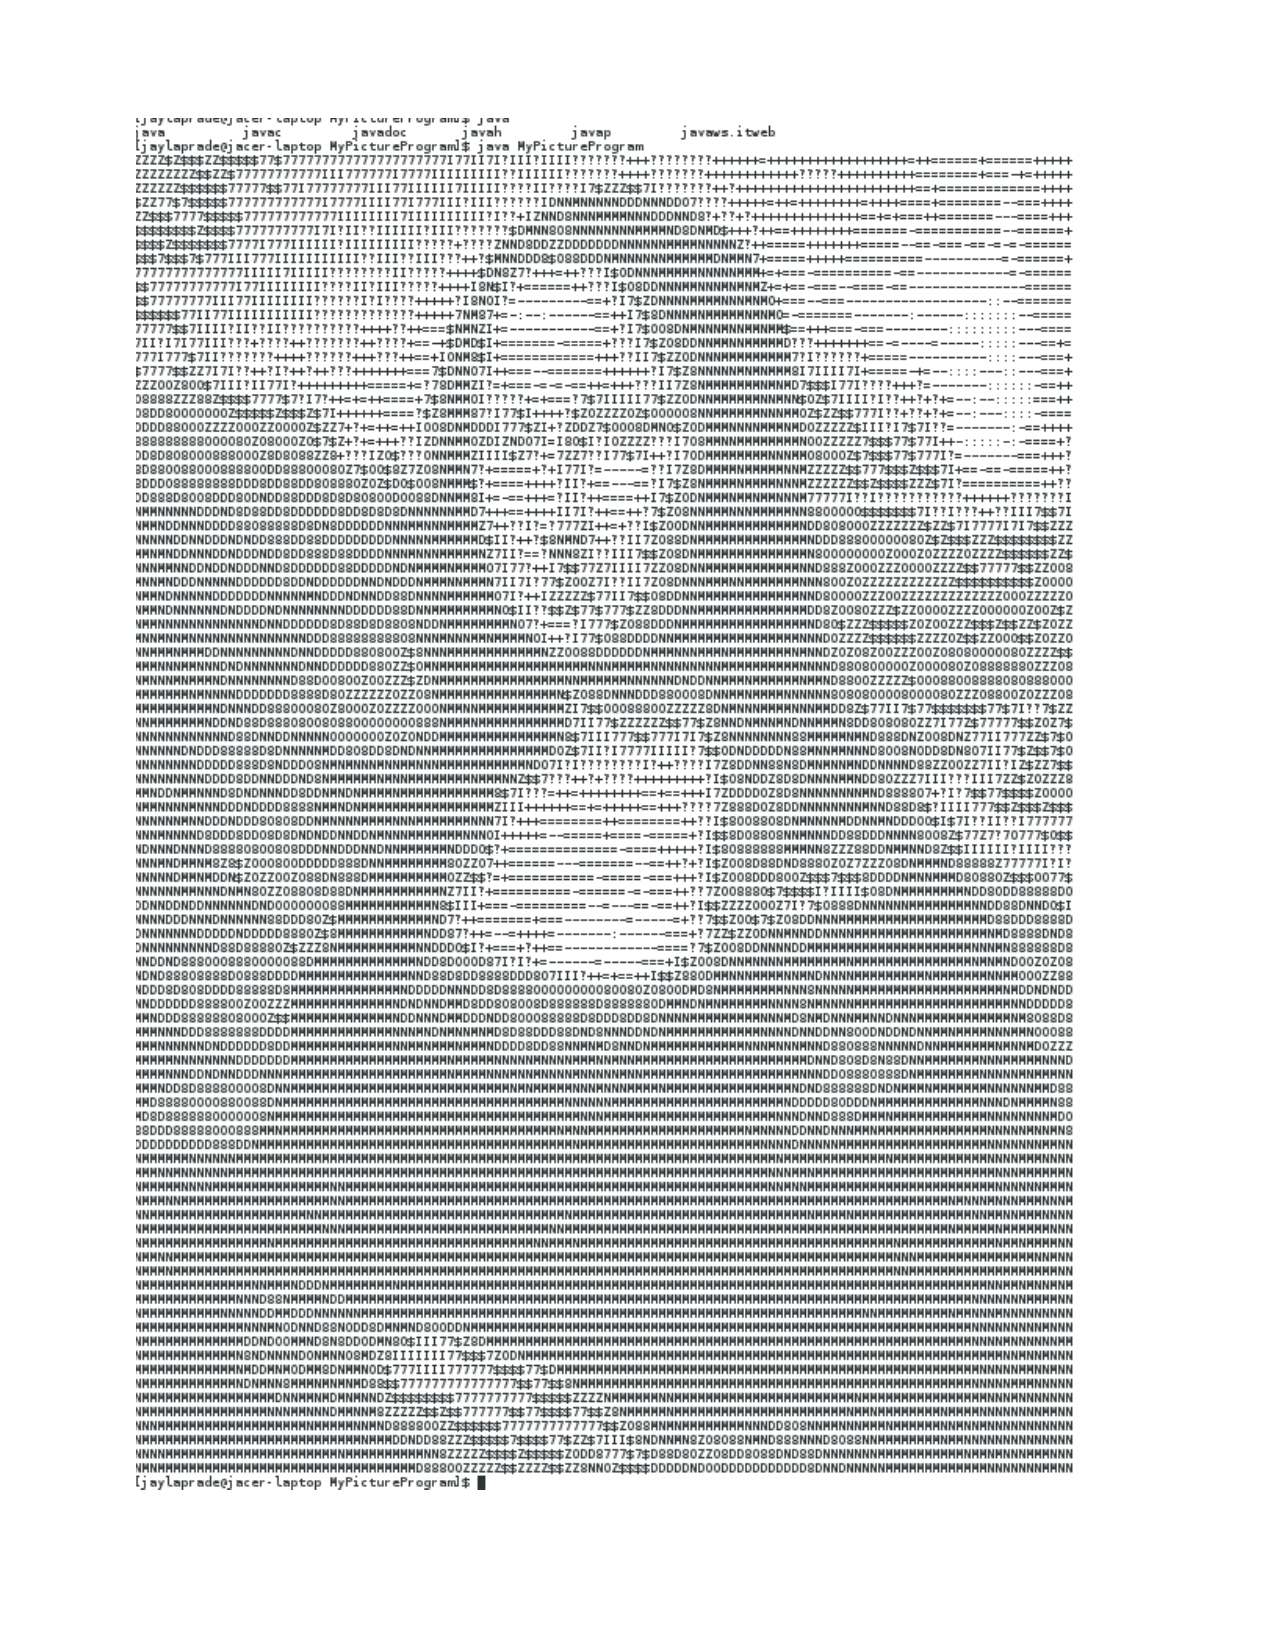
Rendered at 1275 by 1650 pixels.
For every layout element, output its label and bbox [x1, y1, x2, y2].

picture [136, 118, 1139, 1490]
